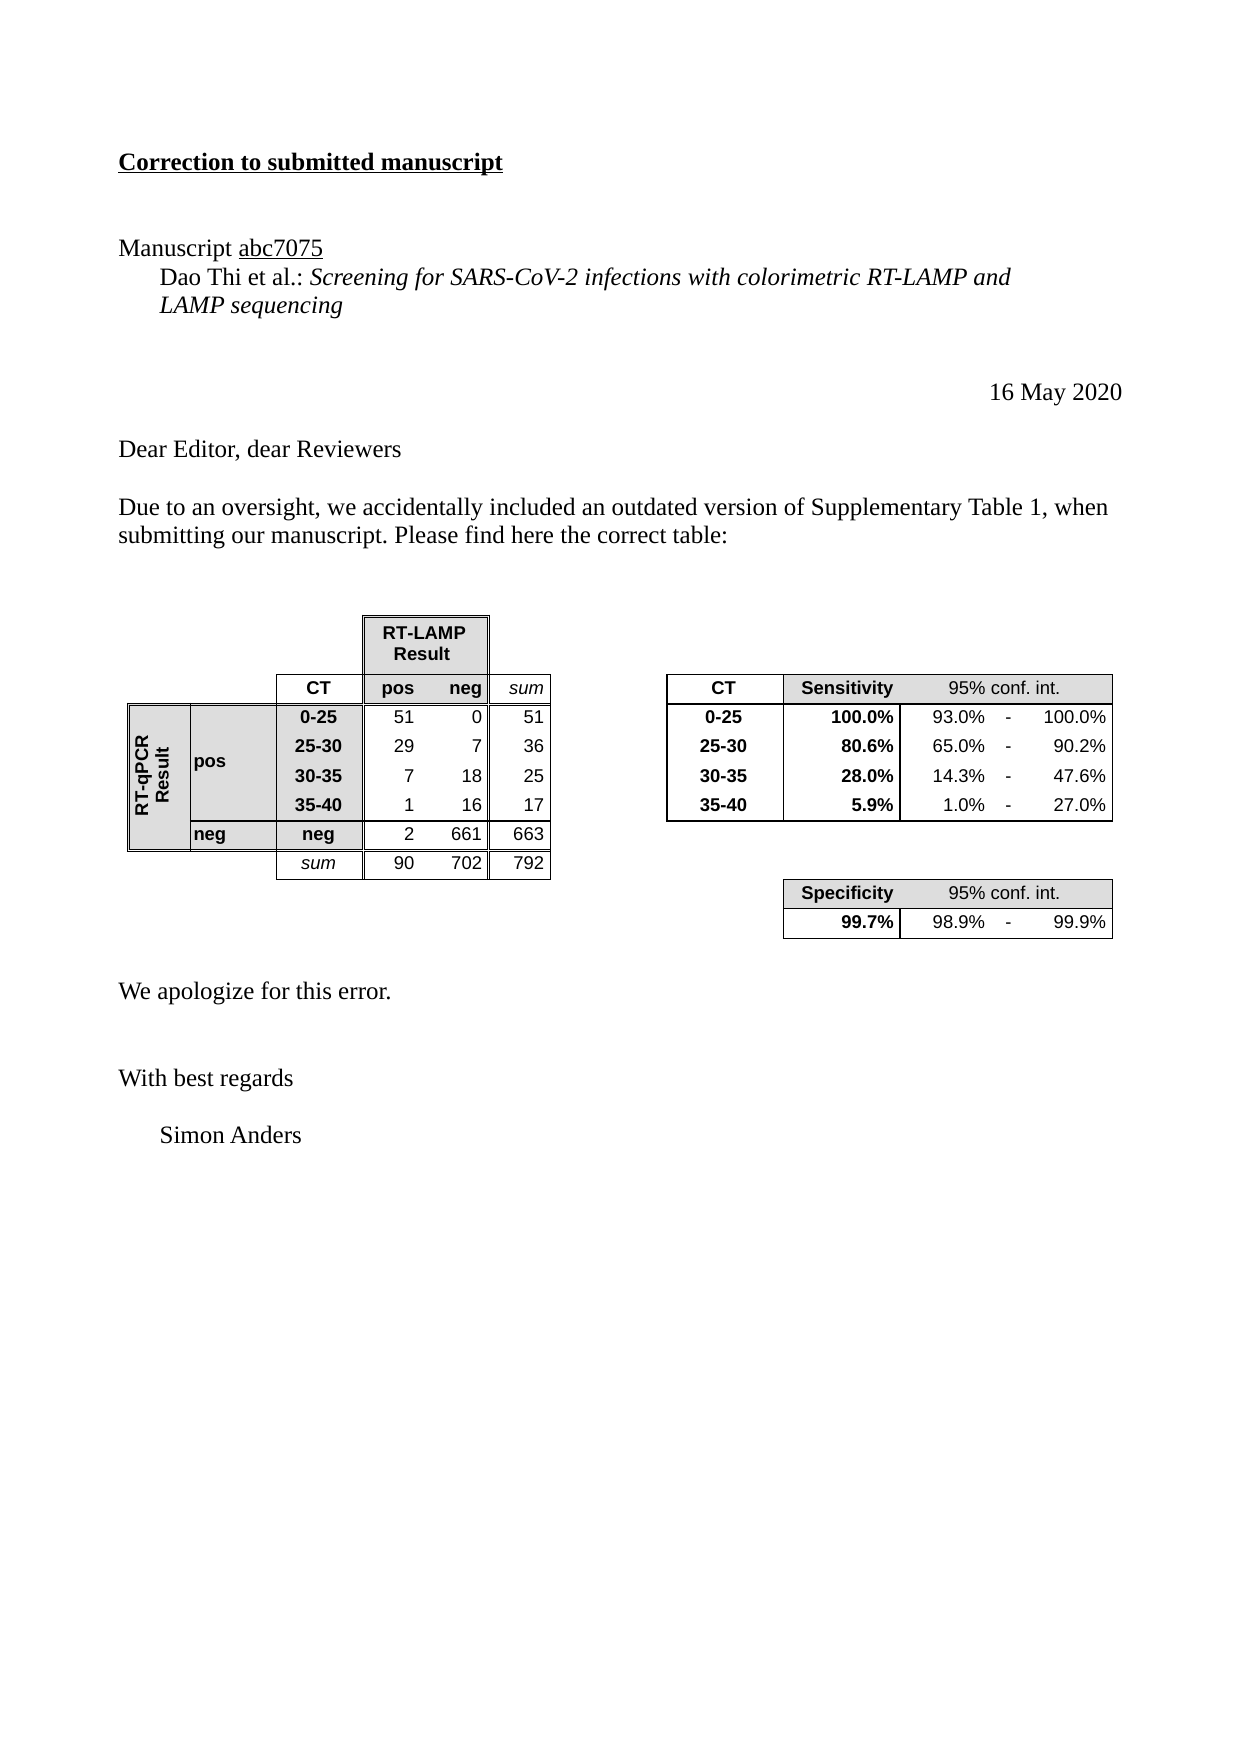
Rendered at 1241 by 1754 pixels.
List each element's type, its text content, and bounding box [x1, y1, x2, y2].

text Due to an oversight, we accidentally included an outdated version of Supplementary Table 1, when submitting our manuscript. Please find here the correct table: [118, 492, 1122, 549]
text 16 May 2020 [118, 377, 1122, 406]
text Manuscript abc7075 [118, 233, 1122, 262]
text We apologize for this error. [118, 976, 1122, 1005]
text With best regards [118, 1063, 1122, 1091]
text Dao Thi et al.: Screening for SARS-CoV-2 infections with colorimetric RT-LAMP and LAMP sequencing [118, 262, 1122, 319]
text Dear Editor, dear Reviewers [118, 434, 1122, 463]
text Simon Anders [118, 1120, 1122, 1149]
text Correction to submitted manuscript [118, 147, 1122, 176]
